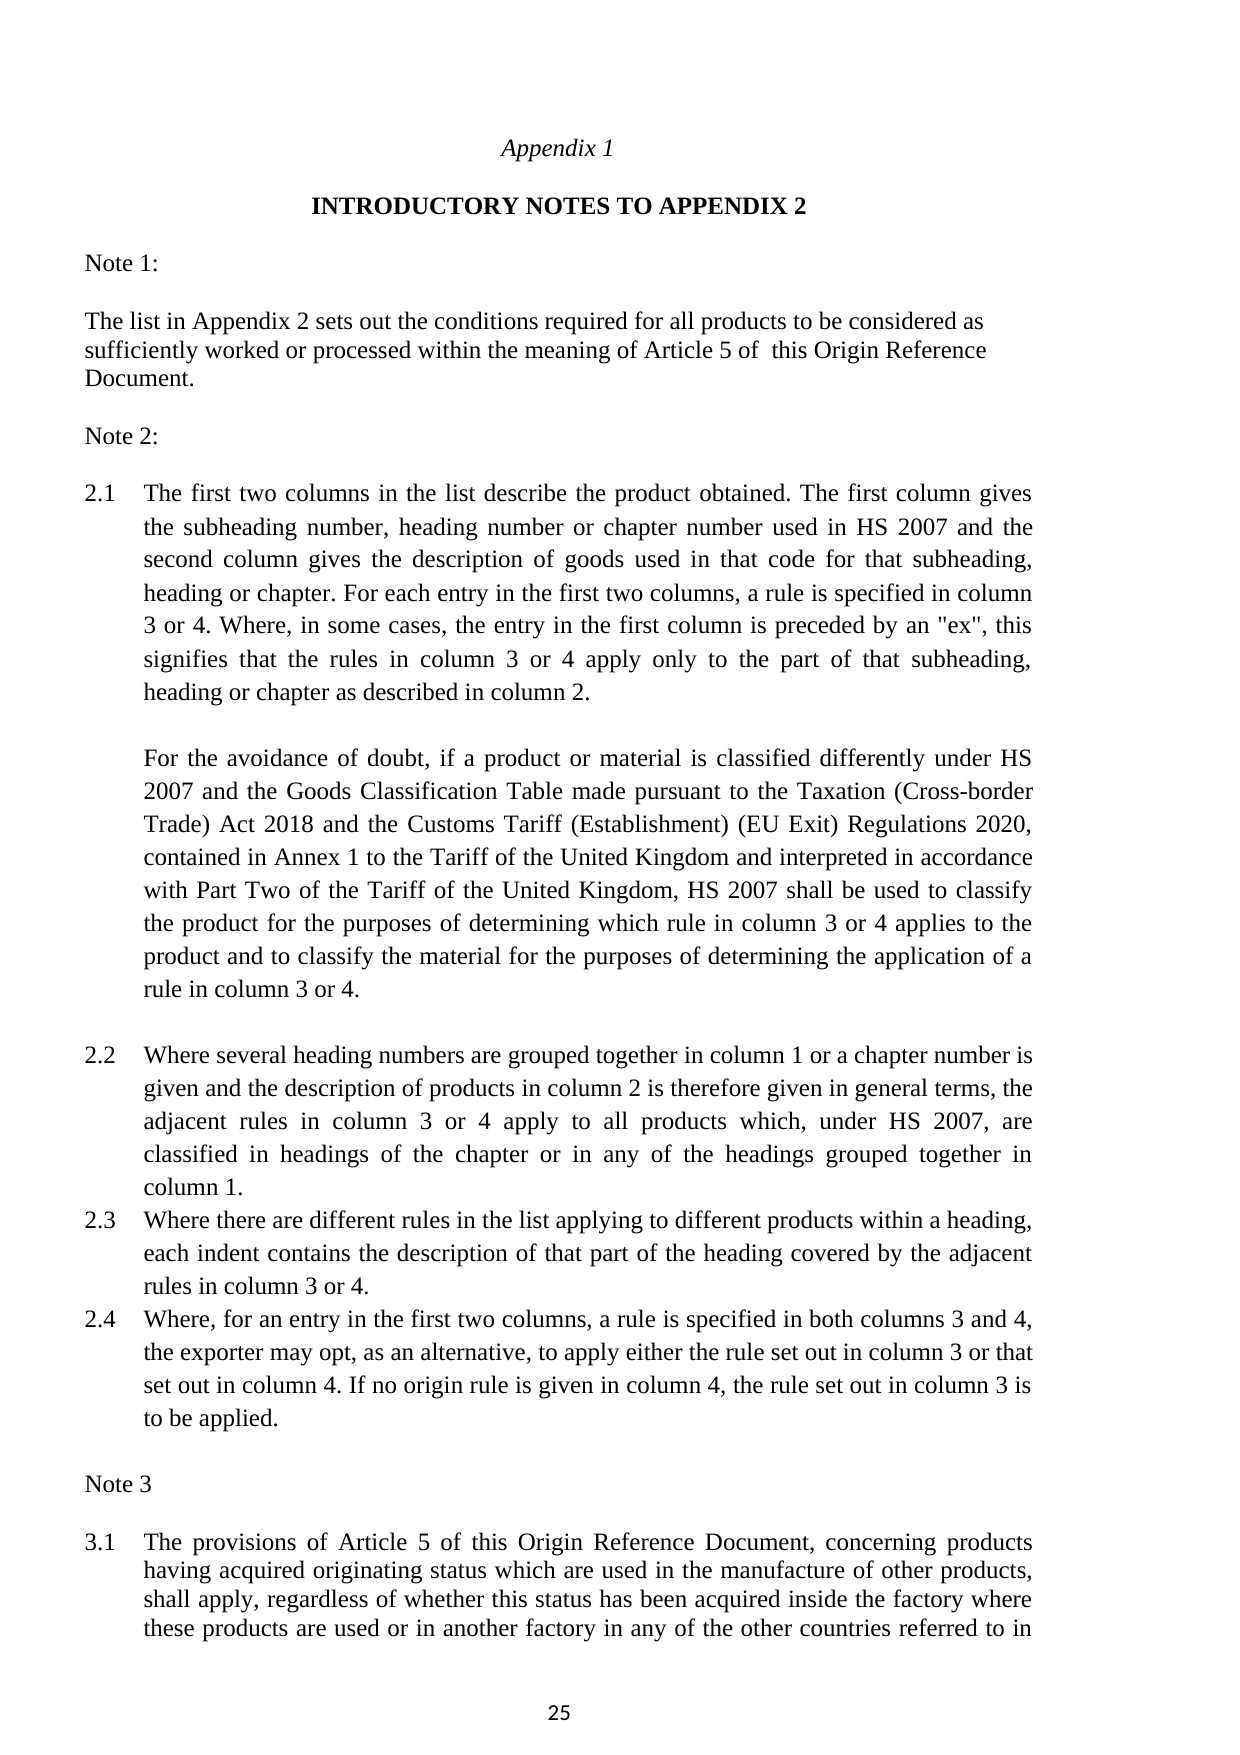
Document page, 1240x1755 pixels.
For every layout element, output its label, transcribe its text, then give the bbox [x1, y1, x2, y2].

list Where there are different rules in the list applying to different products within a heading, each indent contains the description of that part of the heading covered by the adjacent rules in column 3 or 4. [84, 1205, 1034, 1300]
list Where, for an entry in the first two columns, a rule is specified in both columns 3 and 4, the exporter may opt, as an alternative, to apply either the rule set out in column 3 or that set out in column 4. If no origin rule is given in column 4, the rule set out in column 3 is to be applied. [84, 1304, 1034, 1432]
text The list in Appendix 2 sets out the conditions required for all products to be considered as sufficiently worked or processed within the meaning of Article 5 of this Origin Reference Document. [84, 306, 1034, 392]
text Note 3 [84, 1469, 1034, 1498]
text Note 1: [84, 248, 1034, 277]
list The provisions of Article 5 of this Origin Reference Document, concerning products having acquired originating status which are used in the manufacture of other products, shall apply, regardless of whether this status has been acquired inside the factory where these products are used or in another factory in any of the other countries referred to in [84, 1527, 1034, 1642]
text For the avoidance of doubt, if a product or material is classified differently under HS 2007 and the Goods Classification Table made pursuant to the Taxation (Cross-border Trade) Act 2018 and the Customs Tariff (Establishment) (EU Exit) Regulations 2020, contained in Annex 1 to the Tariff of the United Kingdom and interpreted in accordance with Part Two of the Tariff of the United Kingdom, HS 2007 shall be used to classify the product for the purposes of determining which rule in column 3 or 4 applies to the product and to classify the material for the purposes of determining the application of a rule in column 3 or 4. [143, 743, 1034, 1003]
text Note 2: [84, 421, 1034, 450]
text INTRODUCTORY NOTES TO APPENDIX 2 [84, 191, 1034, 220]
list Where several heading numbers are grouped together in column 1 or a chapter number is given and the description of products in column 2 is therefore given in general terms, the adjacent rules in column 3 or 4 apply to all products which, under HS 2007, are classified in headings of the chapter or in any of the headings grouped together in column 1. [84, 1040, 1034, 1201]
text Appendix 1 [84, 133, 1034, 162]
list The first two columns in the list describe the product obtained. The first column gives the subheading number, heading number or chapter number used in HS 2007 and the second column gives the description of goods used in that code for that subheading, heading or chapter. For each entry in the first two columns, a rule is specified in column 3 or 4. Where, in some cases, the entry in the first column is preceded by an "ex", this signifies that the rules in column 3 or 4 apply only to the part of that subheading, heading or chapter as described in column 2. [84, 478, 1034, 705]
